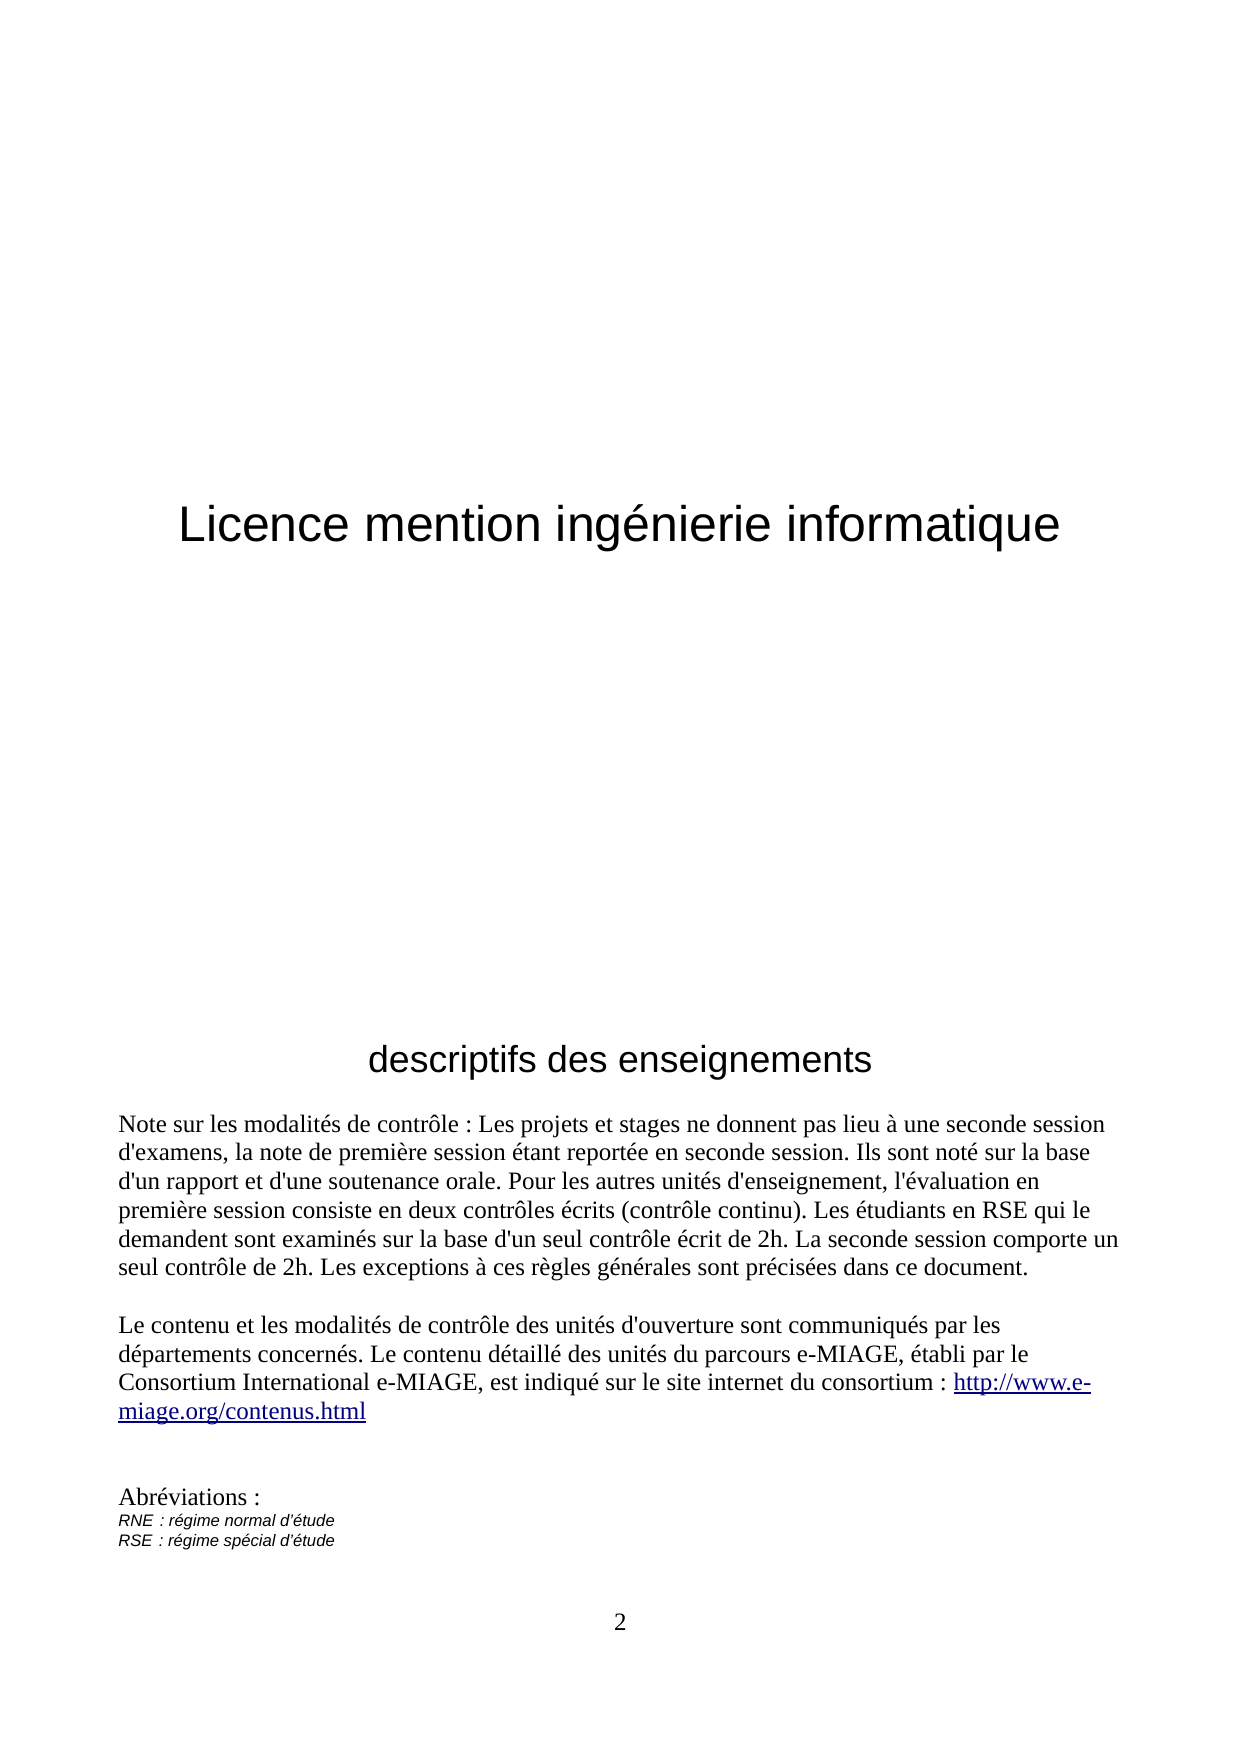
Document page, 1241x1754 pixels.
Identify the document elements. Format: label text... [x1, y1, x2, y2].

text Le contenu et les modalités de contrôle des unités d'ouverture sont communiqués par les départements concernés. Le contenu détaillé des unités du parcours e-MIAGE, établi par le Consortium International e-MIAGE, est indiqué sur le site internet du consortium : http://www.e-miage.org/contenus.html [118, 1310, 1122, 1425]
text RNE : régime normal d’étude [118, 1511, 1122, 1530]
text descriptifs des enseignements [118, 1037, 1122, 1080]
text Note sur les modalités de contrôle : Les projets et stages ne donnent pas lieu à une seconde session d'examens, la note de première session étant reportée en seconde session. Ils sont noté sur la base d'un rapport et d'une soutenance orale. Pour les autres unités d'enseignement, l'évaluation en première session consiste en deux contrôles écrits (contrôle continu). Les étudiants en RSE qui le demandent sont examinés sur la base d'un seul contrôle écrit de 2h. La seconde session comporte un seul contrôle de 2h. Les exceptions à ces règles générales sont précisées dans ce document. [118, 1109, 1122, 1281]
text RSE : régime spécial d’étude [118, 1530, 1122, 1549]
text Abréviations : [118, 1482, 1122, 1511]
subtitle Licence mention ingénierie informatique [118, 494, 1122, 552]
